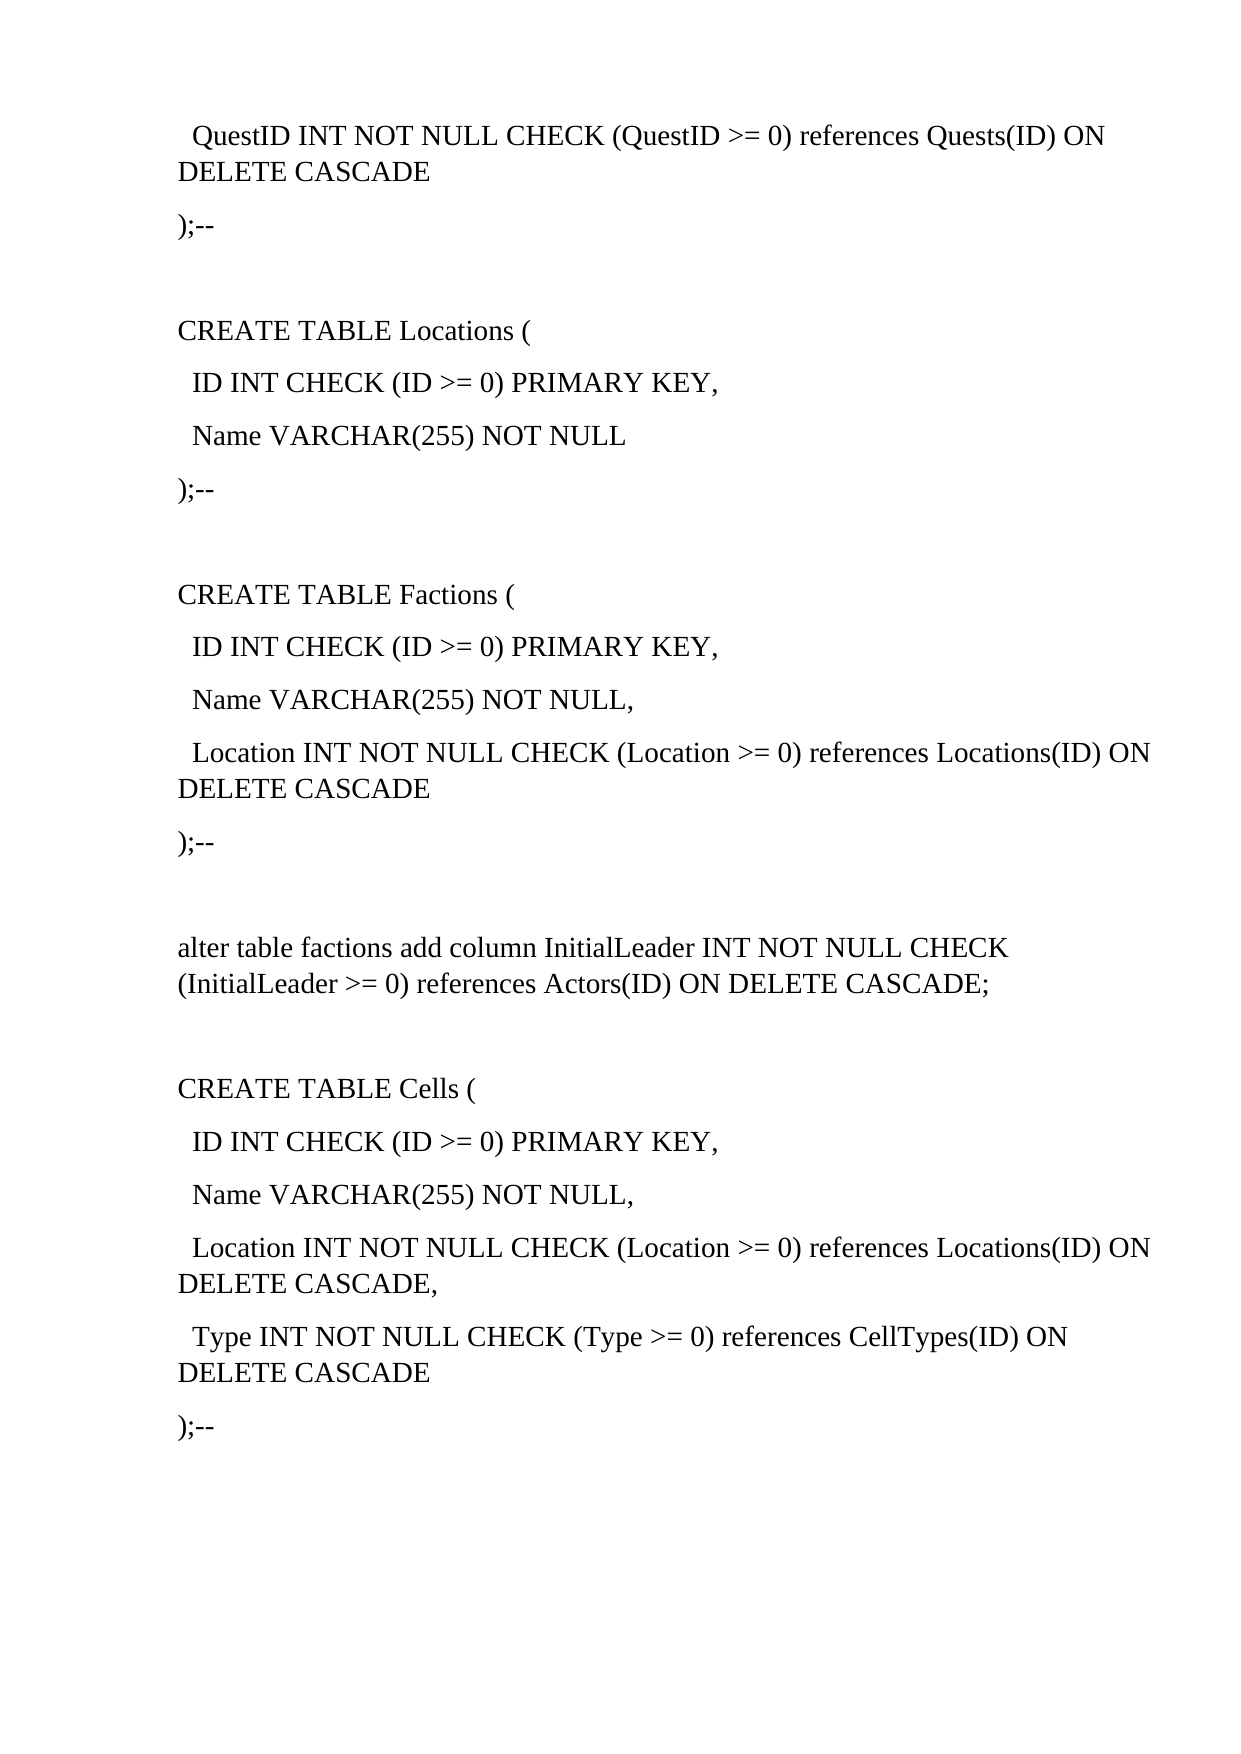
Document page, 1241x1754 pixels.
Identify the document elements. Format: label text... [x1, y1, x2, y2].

text QuestID INT NOT NULL CHECK (QuestID >= 0) references Quests(ID) ON DELETE CASCADE [177, 118, 1152, 188]
text ID INT CHECK (ID >= 0) PRIMARY KEY, [177, 629, 1152, 663]
text CREATE TABLE Locations ( [177, 313, 1152, 346]
text );-- [177, 824, 1152, 858]
text Type INT NOT NULL CHECK (Type >= 0) references CellTypes(ID) ON DELETE CASCADE [177, 1319, 1152, 1389]
text );-- [177, 1408, 1152, 1441]
text Name VARCHAR(255) NOT NULL [177, 418, 1152, 452]
text Name VARCHAR(255) NOT NULL, [177, 1177, 1152, 1211]
text CREATE TABLE Factions ( [177, 577, 1152, 610]
text ID INT CHECK (ID >= 0) PRIMARY KEY, [177, 366, 1152, 399]
text CREATE TABLE Cells ( [177, 1072, 1152, 1105]
text ID INT CHECK (ID >= 0) PRIMARY KEY, [177, 1124, 1152, 1158]
text );-- [177, 471, 1152, 505]
text Location INT NOT NULL CHECK (Location >= 0) references Locations(ID) ON DELETE CASCADE [177, 735, 1152, 805]
text );-- [177, 207, 1152, 241]
text Location INT NOT NULL CHECK (Location >= 0) references Locations(ID) ON DELETE CASCADE, [177, 1230, 1152, 1300]
text Name VARCHAR(255) NOT NULL, [177, 682, 1152, 716]
text alter table factions add column InitialLeader INT NOT NULL CHECK (InitialLeader >= 0) references Actors(ID) ON DELETE CASCADE; [177, 930, 1152, 999]
